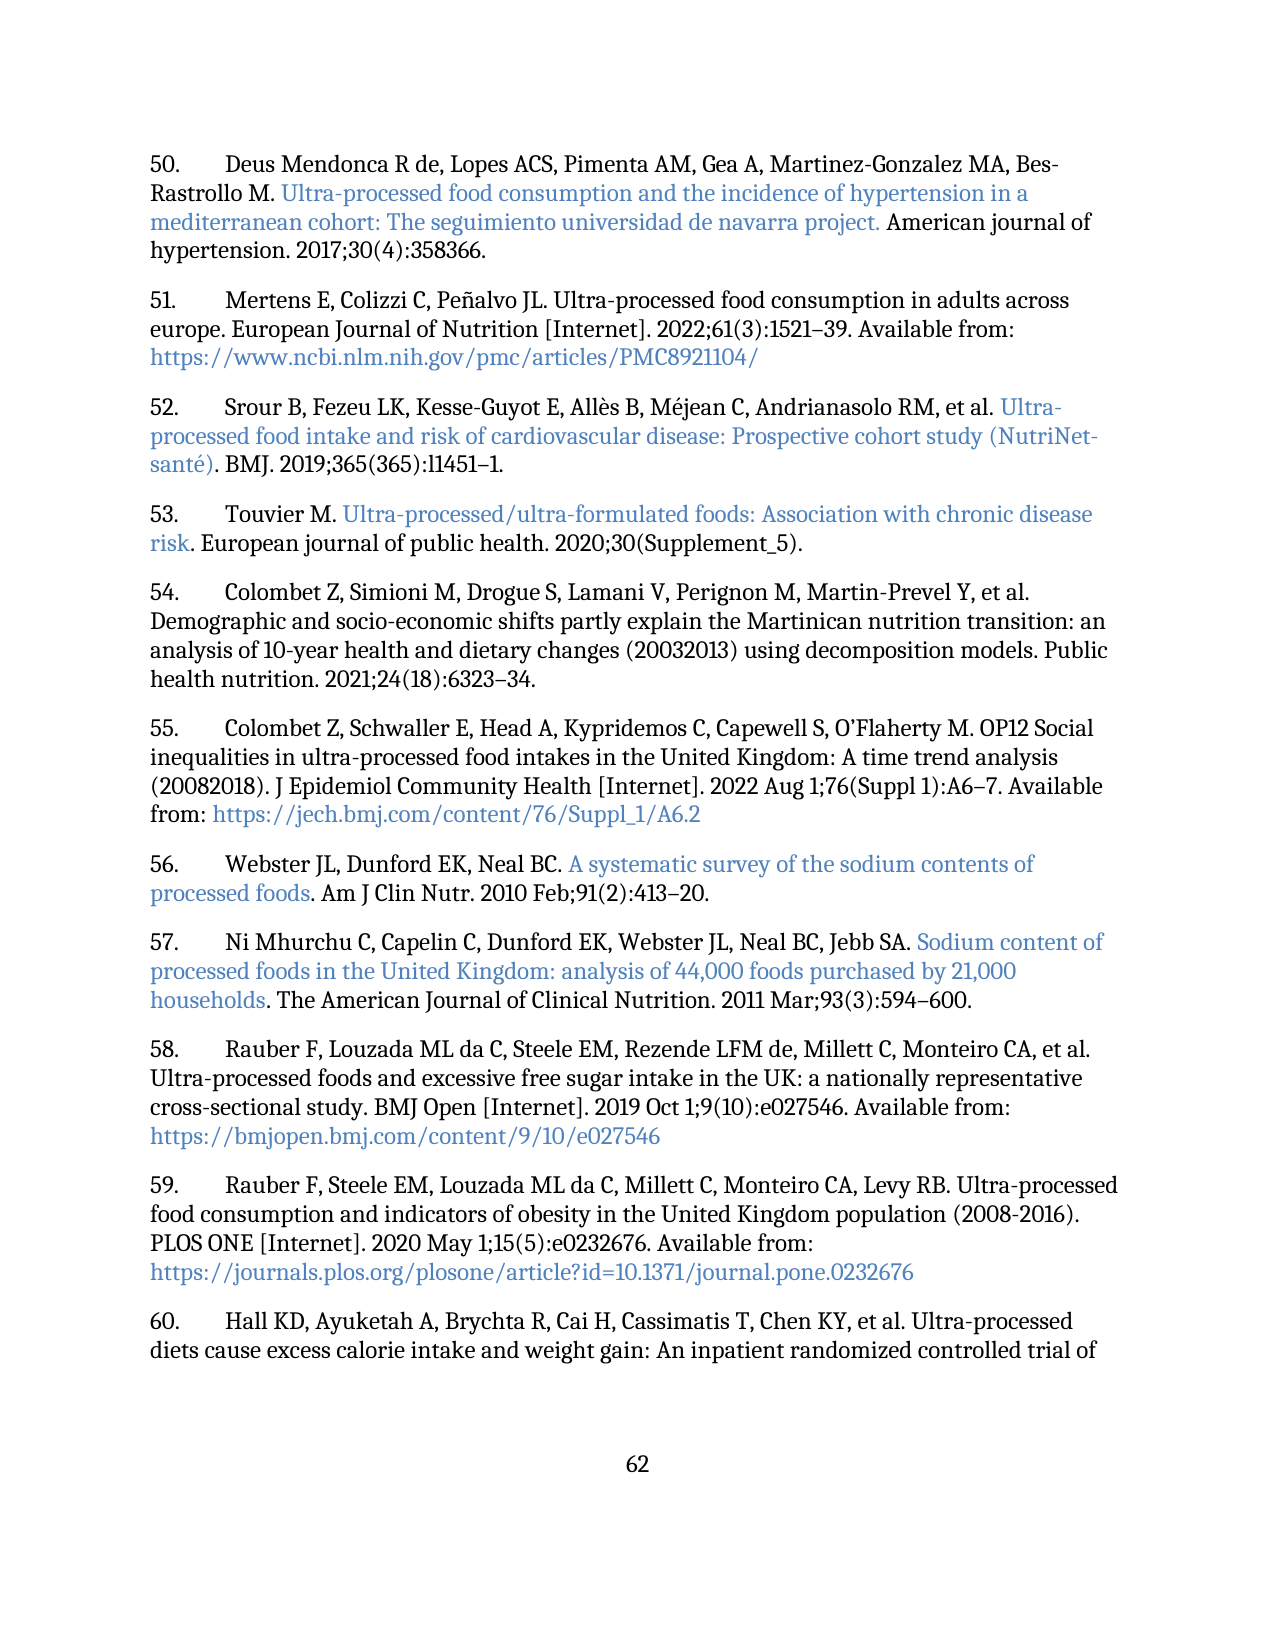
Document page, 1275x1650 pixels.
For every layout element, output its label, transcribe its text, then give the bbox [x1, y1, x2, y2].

text 60. Hall KD, Ayuketah A, Brychta R, Cai H, Cassimatis T, Chen KY, et al. Ultra-processed diets cause excess calorie intake and weight gain: An inpatient randomized controlled trial of [150, 1307, 1125, 1364]
text 50. Deus Mendonca R de, Lopes ACS, Pimenta AM, Gea A, Martinez-Gonzalez MA, Bes-Rastrollo M. Ultra-processed food consumption and the incidence of hypertension in a mediterranean cohort: The seguimiento universidad de navarra project. American journal of hypertension. 2017;30(4):358366. [150, 150, 1125, 265]
text 53. Touvier M. Ultra-processed/ultra-formulated foods: Association with chronic disease risk. European journal of public health. 2020;30(Supplement_5). [150, 500, 1125, 557]
text 56. Webster JL, Dunford EK, Neal BC. A systematic survey of the sodium contents of processed foods. Am J Clin Nutr. 2010 Feb;91(2):413–20. [150, 850, 1125, 907]
text 57. Ni Mhurchu C, Capelin C, Dunford EK, Webster JL, Neal BC, Jebb SA. Sodium content of processed foods in the United Kingdom: analysis of 44,000 foods purchased by 21,000 households. The American Journal of Clinical Nutrition. 2011 Mar;93(3):594–600. [150, 928, 1125, 1014]
text 52. Srour B, Fezeu LK, Kesse-Guyot E, Allès B, Méjean C, Andrianasolo RM, et al. Ultra-processed food intake and risk of cardiovascular disease: Prospective cohort study (NutriNet-santé). BMJ. 2019;365(365):l1451–1. [150, 393, 1125, 479]
text 59. Rauber F, Steele EM, Louzada ML da C, Millett C, Monteiro CA, Levy RB. Ultra-processed food consumption and indicators of obesity in the United Kingdom population (2008-2016). PLOS ONE [Internet]. 2020 May 1;15(5):e0232676. Available from: https://journals.plos.org/plosone/article?id=10.1371/journal.pone.0232676 [150, 1171, 1125, 1286]
text 51. Mertens E, Colizzi C, Peñalvo JL. Ultra-processed food consumption in adults across europe. European Journal of Nutrition [Internet]. 2022;61(3):1521–39. Available from: https://www.ncbi.nlm.nih.gov/pmc/articles/PMC8921104/ [150, 286, 1125, 372]
text 55. Colombet Z, Schwaller E, Head A, Kypridemos C, Capewell S, O’Flaherty M. OP12 Social inequalities in ultra-processed food intakes in the United Kingdom: A time trend analysis (20082018). J Epidemiol Community Health [Internet]. 2022 Aug 1;76(Suppl 1):A6–7. Available from: https://jech.bmj.com/content/76/Suppl_1/A6.2 [150, 714, 1125, 829]
text 58. Rauber F, Louzada ML da C, Steele EM, Rezende LFM de, Millett C, Monteiro CA, et al. Ultra-processed foods and excessive free sugar intake in the UK: a nationally representative cross-sectional study. BMJ Open [Internet]. 2019 Oct 1;9(10):e027546. Available from: https://bmjopen.bmj.com/content/9/10/e027546 [150, 1035, 1125, 1150]
text 54. Colombet Z, Simioni M, Drogue S, Lamani V, Perignon M, Martin-Prevel Y, et al. Demographic and socio-economic shifts partly explain the Martinican nutrition transition: an analysis of 10-year health and dietary changes (20032013) using decomposition models. Public health nutrition. 2021;24(18):6323–34. [150, 578, 1125, 693]
